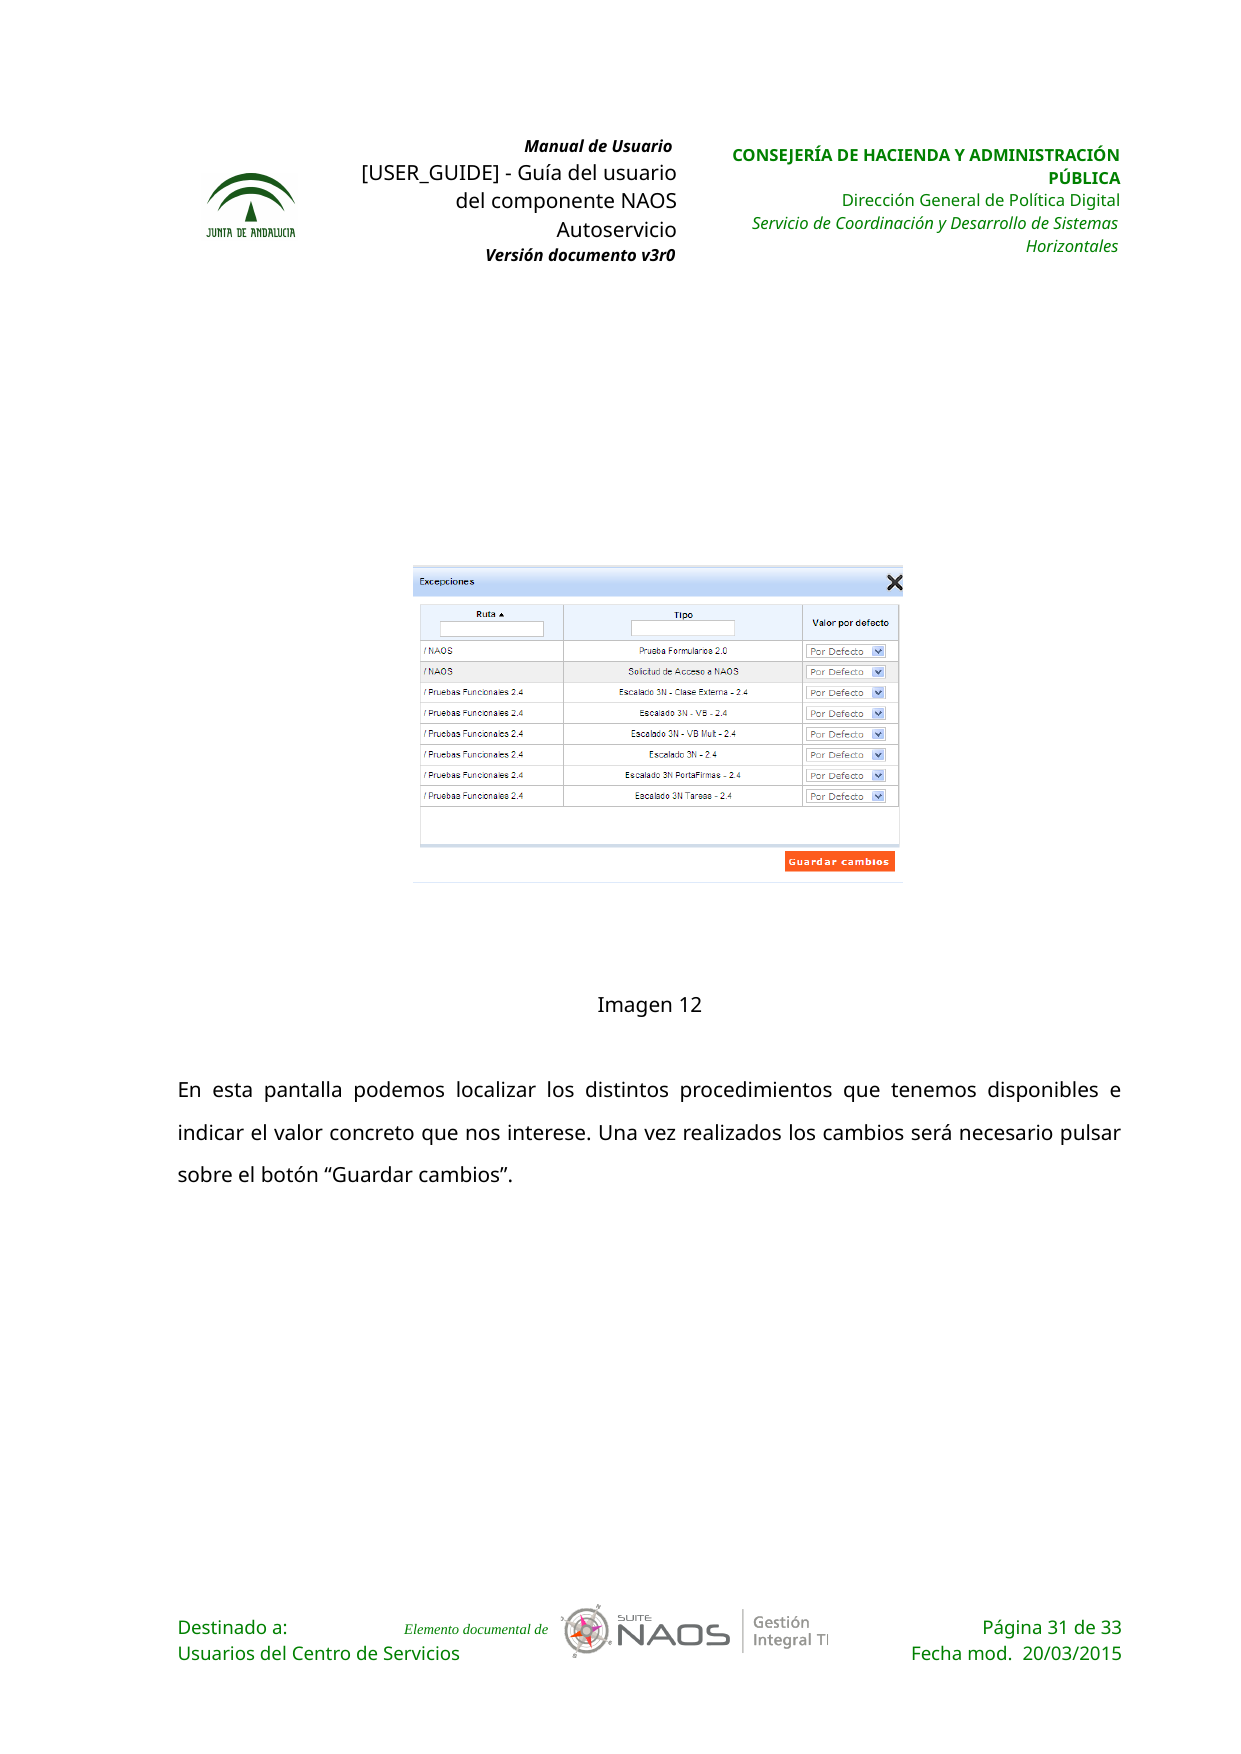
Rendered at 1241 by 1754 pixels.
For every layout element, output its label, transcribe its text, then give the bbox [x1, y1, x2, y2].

text Imagen 12 [177, 990, 1122, 1018]
picture [201, 173, 298, 241]
text En esta pantalla podemos localizar los distintos procedimientos que tenemos disponibles e indicar el valor concreto que nos interese. Una vez realizados los cambios será necesario pulsar sobre el botón “Guardar cambios”. [177, 1075, 1122, 1189]
picture [560, 1604, 829, 1658]
picture [413, 565, 903, 883]
